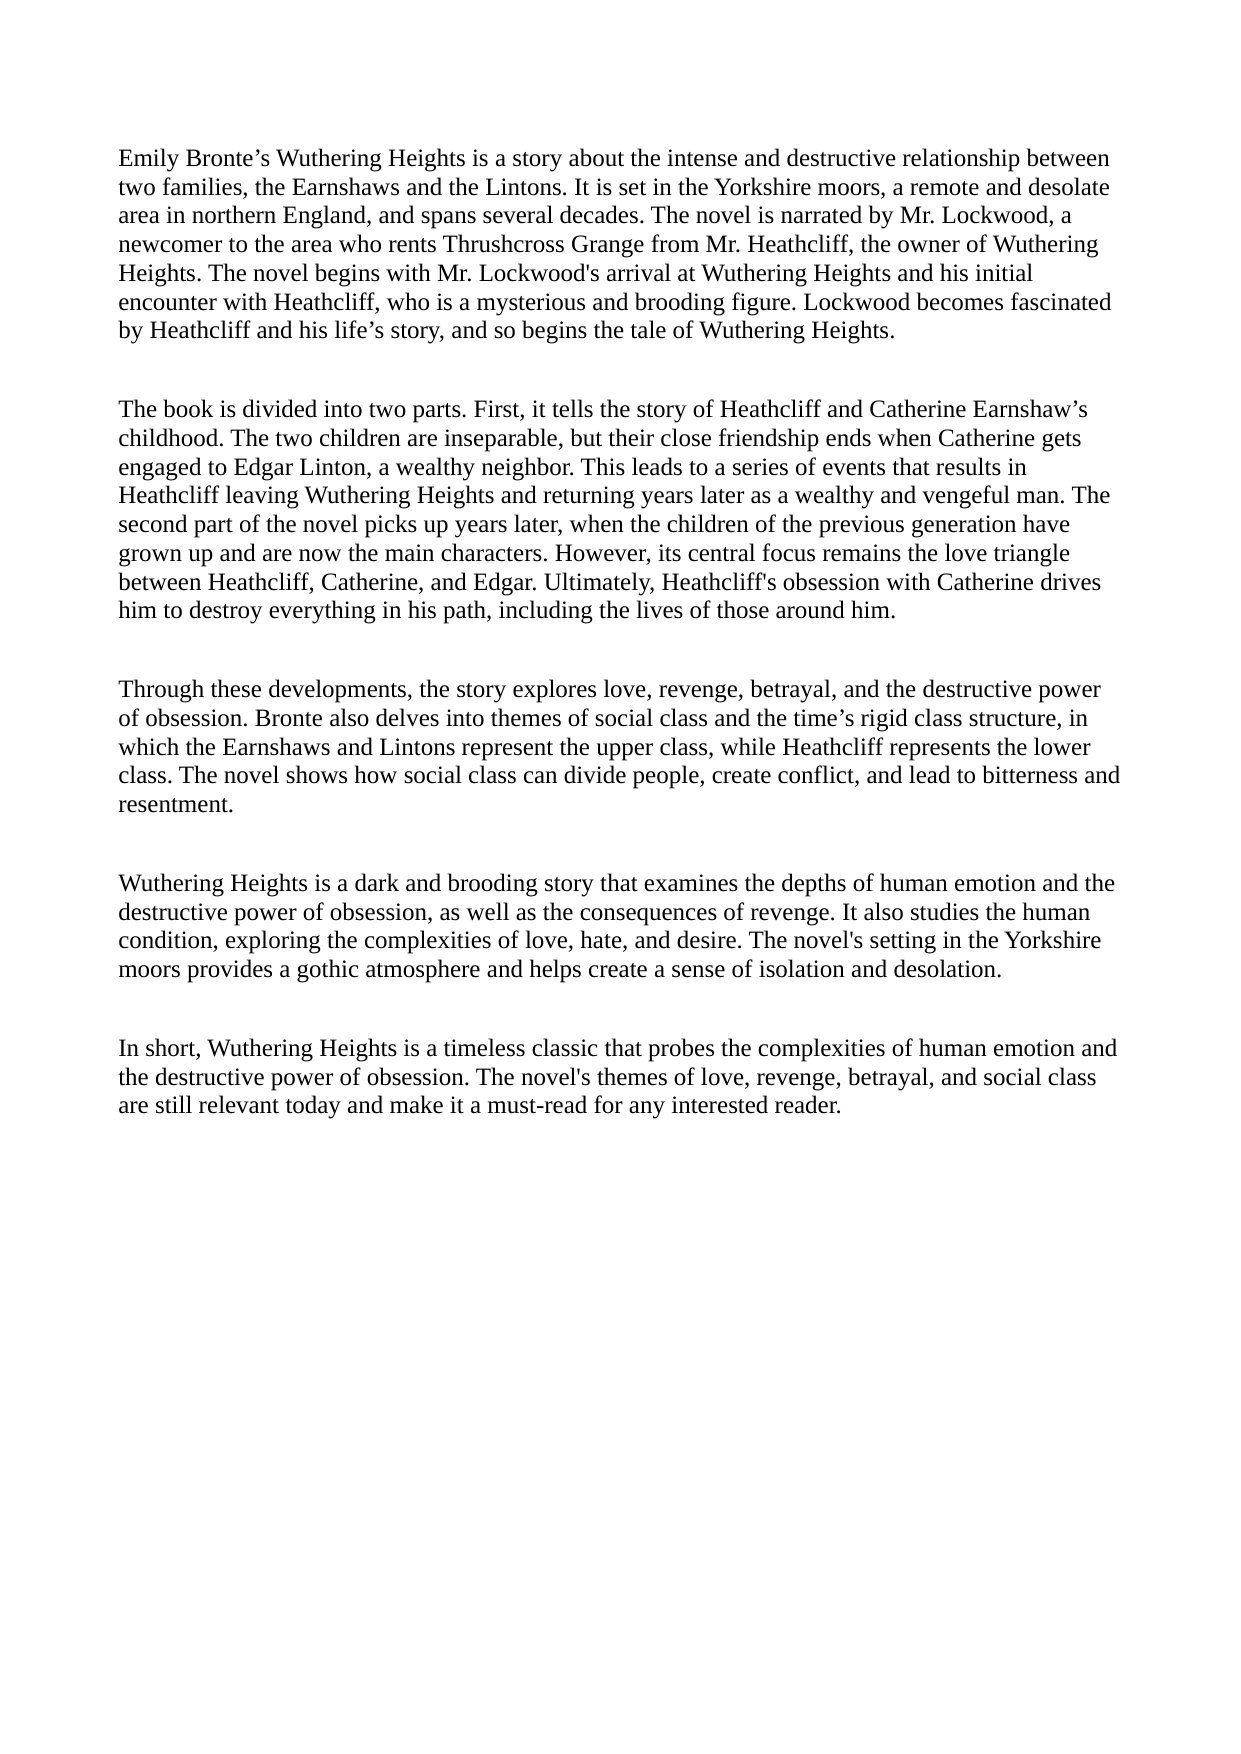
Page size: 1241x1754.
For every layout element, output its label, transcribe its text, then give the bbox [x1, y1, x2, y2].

text Wuthering Heights is a dark and brooding story that examines the depths of human emotion and the destructive power of obsession, as well as the consequences of revenge. It also studies the human condition, exploring the complexities of love, hate, and desire. The novel's setting in the Yorkshire moors provides a gothic atmosphere and helps create a sense of isolation and desolation. [118, 868, 1122, 983]
text Through these developments, the story explores love, revenge, betrayal, and the destructive power of obsession. Bronte also delves into themes of social class and the time’s rigid class structure, in which the Earnshaws and Lintons represent the upper class, while Heathcliff represents the lower class. The novel shows how social class can divide people, create conflict, and lead to bitterness and resentment. [118, 674, 1122, 818]
text In short, Wuthering Heights is a timeless classic that probes the complexities of human emotion and the destructive power of obsession. The novel's themes of love, revenge, betrayal, and social class are still relevant today and make it a must-read for any interested reader. [118, 1033, 1122, 1119]
text Emily Bronte’s Wuthering Heights is a story about the intense and destructive relationship between two families, the Earnshaws and the Lintons. It is set in the Yorkshire moors, a remote and desolate area in northern England, and spans several decades. The novel is narrated by Mr. Lockwood, a newcomer to the area who rents Thrushcross Grange from Mr. Heathcliff, the owner of Wuthering Heights. The novel begins with Mr. Lockwood's arrival at Wuthering Heights and his initial encounter with Heathcliff, who is a mysterious and brooding figure. Lockwood becomes fascinated by Heathcliff and his life’s story, and so begins the tale of Wuthering Heights. [118, 143, 1122, 344]
text The book is divided into two parts. First, it tells the story of Heathcliff and Catherine Earnshaw’s childhood. The two children are inseparable, but their close friendship ends when Catherine gets engaged to Edgar Linton, a wealthy neighbor. This leads to a series of events that results in Heathcliff leaving Wuthering Heights and returning years later as a wealthy and vengeful man. The second part of the novel picks up years later, when the children of the previous generation have grown up and are now the main characters. However, its central focus remains the love triangle between Heathcliff, Catherine, and Edgar. Ultimately, Heathcliff's obsession with Catherine drives him to destroy everything in his path, including the lives of those around him. [118, 394, 1122, 624]
